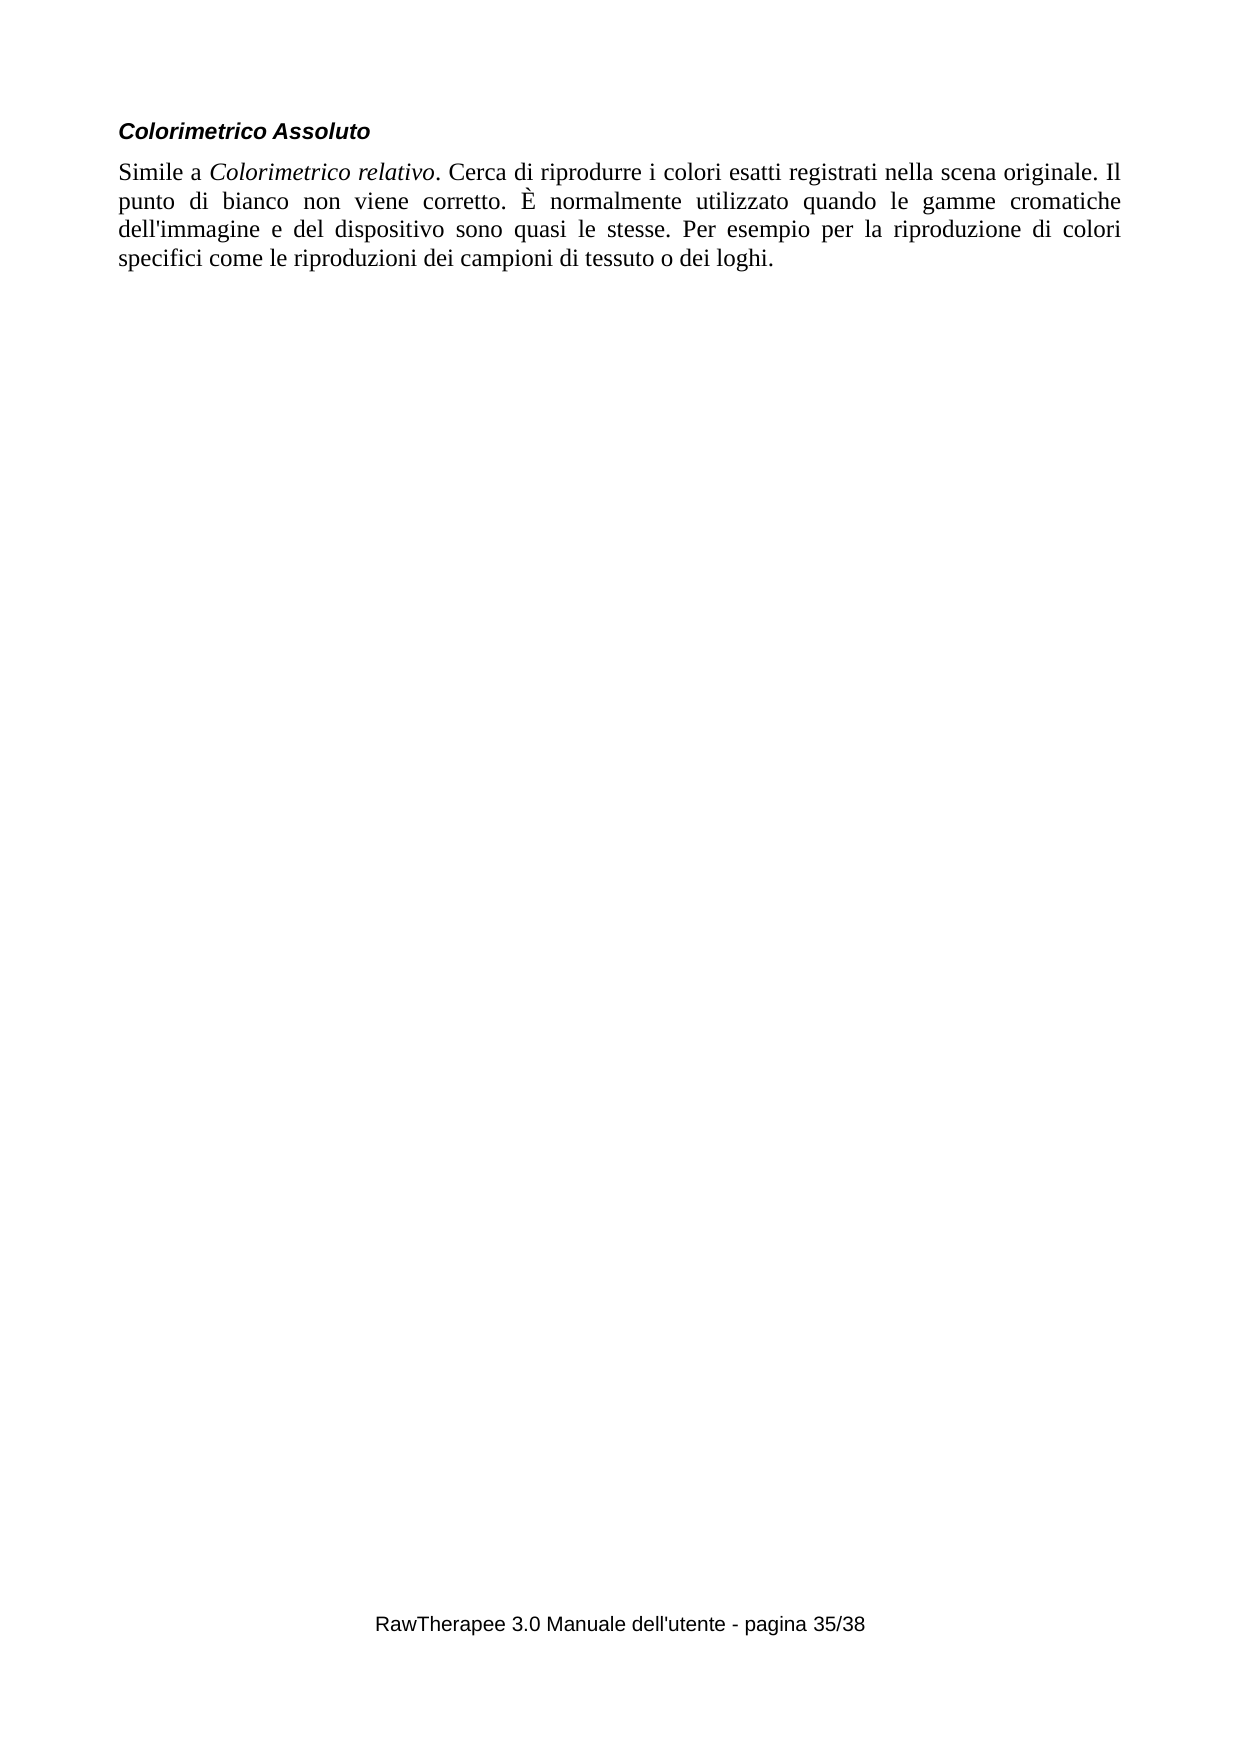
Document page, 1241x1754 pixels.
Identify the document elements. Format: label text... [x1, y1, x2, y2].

subtitle Colorimetrico Assoluto [118, 118, 1122, 144]
text Simile a Colorimetrico relativo. Cerca di riprodurre i colori esatti registrati nella scena originale. Il punto di bianco non viene corretto. È normalmente utilizzato quando le gamme cromatiche dell'immagine e del dispositivo sono quasi le stesse. Per esempio per la riproduzione di colori specifici come le riproduzioni dei campioni di tessuto o dei loghi. [118, 157, 1122, 272]
